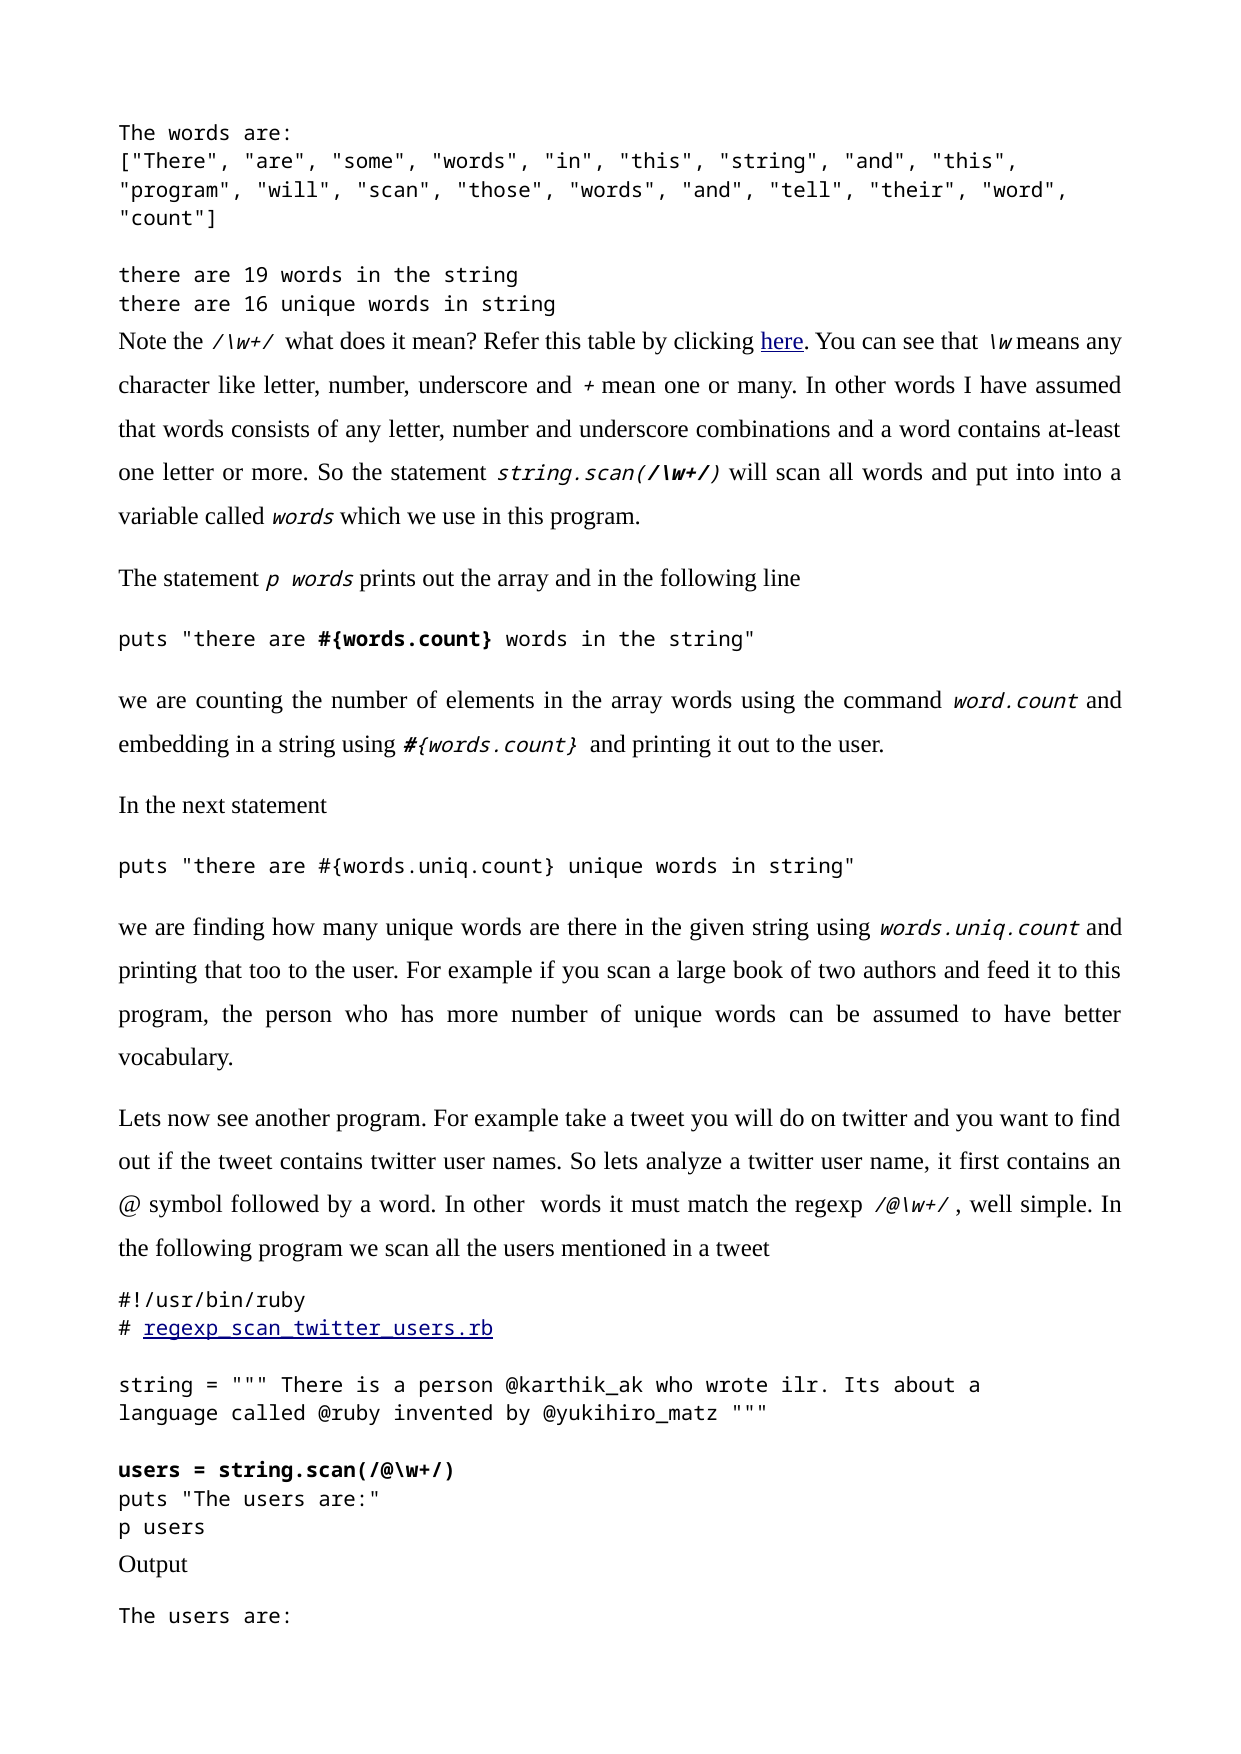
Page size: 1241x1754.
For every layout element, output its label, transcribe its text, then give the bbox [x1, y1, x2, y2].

text # regexp_scan_twitter_users.rb [118, 1313, 1122, 1342]
text The statement p words prints out the array and in the following line [118, 563, 1122, 592]
text we are finding how many unique words are there in the given string using words.uniq.count and printing that too to the user. For example if you scan a large book of two authors and feed it to this program, the person who has more number of unique words can be assumed to have better vocabulary. [118, 912, 1122, 1071]
text The words are: [118, 118, 1122, 147]
text we are counting the number of elements in the array words using the command word.count and embedding in a string using #{words.count} and printing it out to the user. [118, 685, 1122, 758]
text In the next statement [118, 791, 1122, 819]
text language called @ruby invented by @yukihiro_matz """ [118, 1398, 1122, 1427]
text string = """ There is a person @karthik_ak who wrote ilr. Its about a [118, 1370, 1122, 1398]
text Lets now see another program. For example take a tweet you will do on twitter and you want to find out if the tweet contains twitter user names. So lets analyze a twitter user name, it first contains an @ symbol followed by a word. In other words it must match the regexp /@\w+/ , well simple. In the following program we scan all the users mentioned in a tweet [118, 1103, 1122, 1261]
text puts "there are #{words.uniq.count} unique words in string" [118, 851, 1122, 880]
text ["There", "are", "some", "words", "in", "this", "string", "and", "this", "program", "will", "scan", "those", "words", "and", "tell", "their", "word", "count"] [118, 147, 1122, 232]
text there are 19 words in the string [118, 260, 1122, 289]
text puts "there are #{words.count} words in the string" [118, 624, 1122, 653]
text #!/usr/bin/ruby [118, 1285, 1122, 1313]
text Note the /\w+/ what does it mean? Refer this table by clicking here. You can see that \w means any character like letter, number, underscore and + mean one or many. In other words I have assumed that words consists of any letter, number and underscore combinations and a word contains at-least one letter or more. So the statement string.scan(/\w+/) will scan all words and put into into a variable called words which we use in this program. [118, 326, 1122, 530]
text p users [118, 1512, 1122, 1541]
text Output [118, 1549, 1122, 1578]
text The users are: [118, 1601, 1122, 1630]
text there are 16 unique words in string [118, 289, 1122, 317]
text puts "The users are:" [118, 1484, 1122, 1512]
text users = string.scan(/@\w+/) [118, 1455, 1122, 1484]
